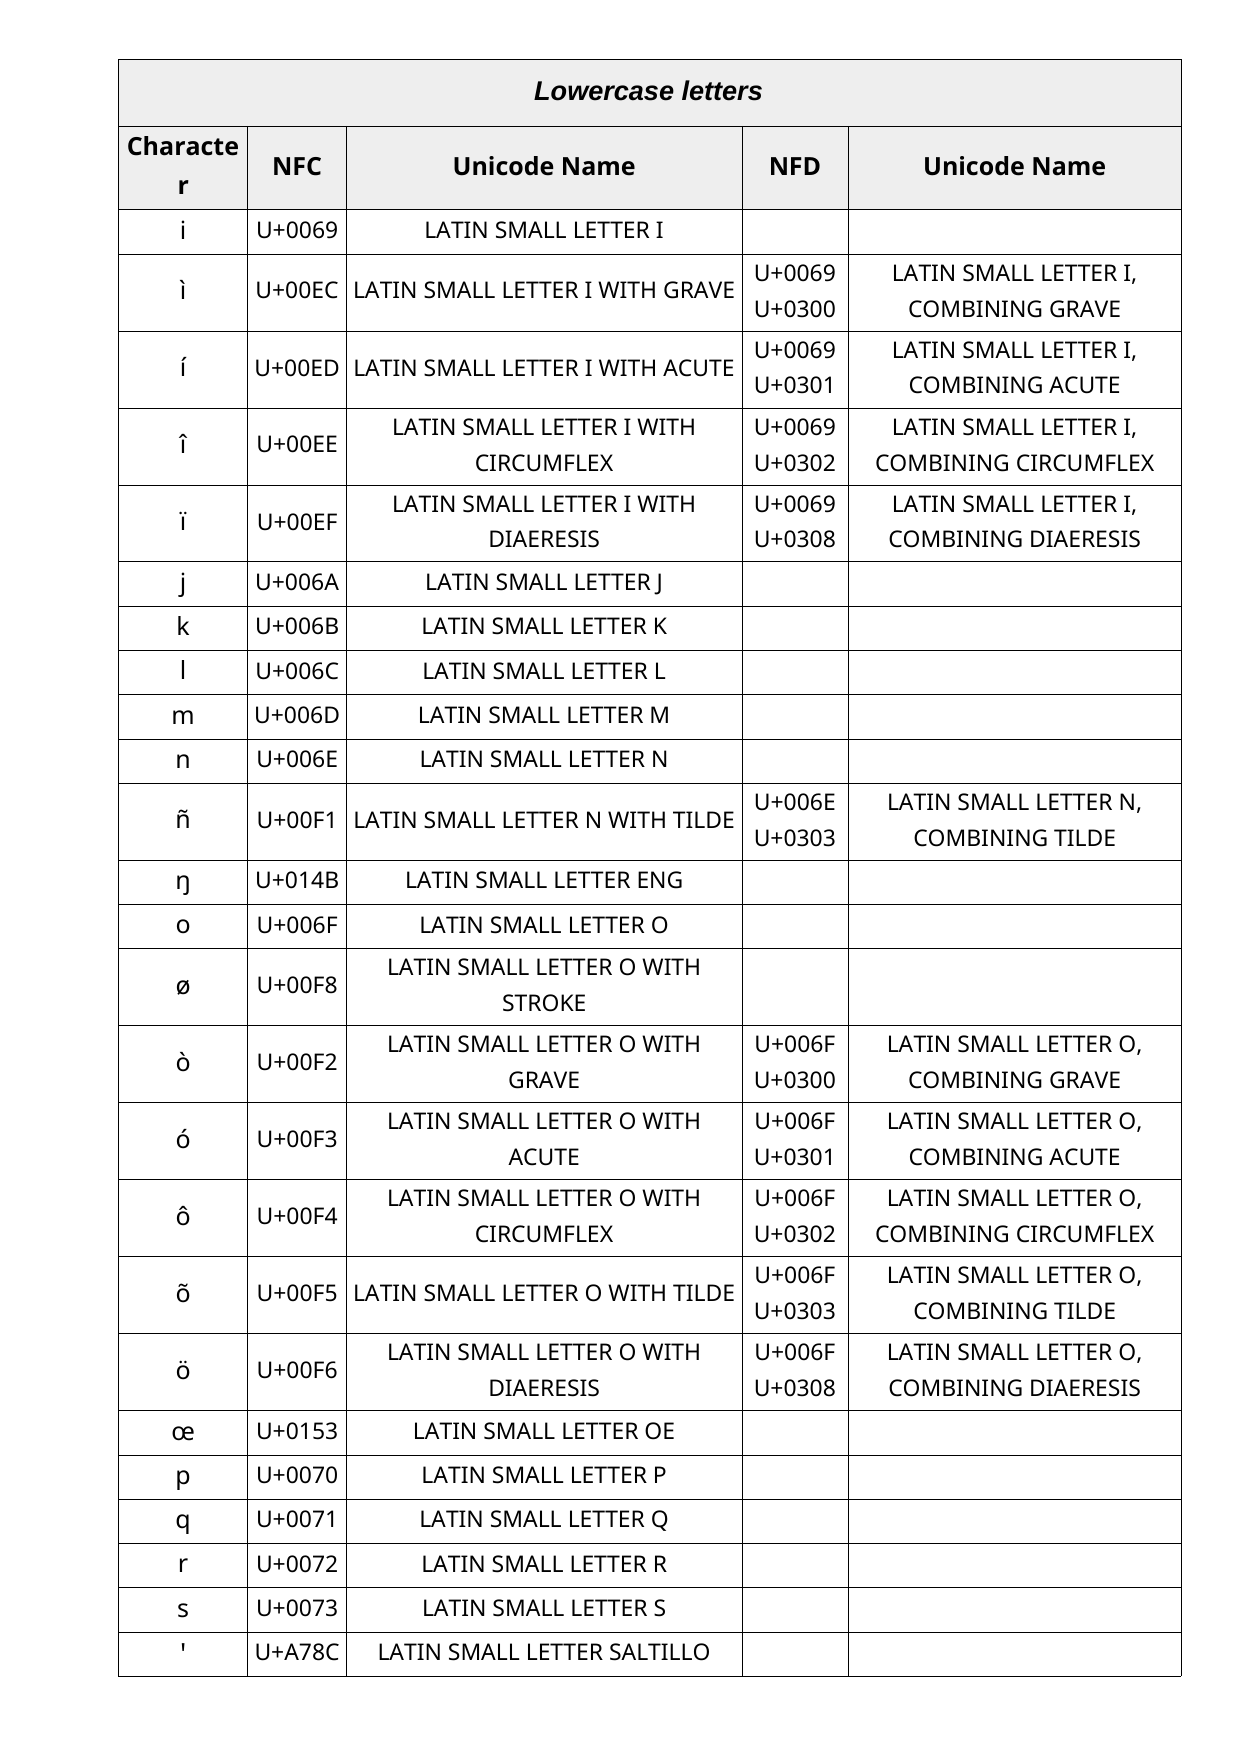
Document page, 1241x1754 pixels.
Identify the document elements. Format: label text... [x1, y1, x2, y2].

table_cell NFC [248, 127, 346, 209]
table_cell [849, 1588, 1181, 1632]
table_cell LATIN SMALL LETTER L [347, 651, 742, 694]
table_cell [743, 905, 848, 948]
table_cell LATIN SMALL LETTER O WITH CIRCUMFLEX [347, 1180, 742, 1256]
table_cell U+0069 [248, 210, 346, 253]
table_cell [743, 861, 848, 904]
table_cell ô [119, 1180, 247, 1256]
table_cell LATIN SMALL LETTER S [347, 1588, 742, 1632]
table_cell ø [119, 949, 247, 1025]
table_cell [849, 861, 1181, 904]
table_cell U+00F1 [248, 784, 346, 860]
table_cell [743, 1633, 848, 1676]
table_cell LATIN SMALL LETTER K [347, 607, 742, 650]
table_cell LATIN SMALL LETTER Q [347, 1500, 742, 1543]
table_cell o [119, 905, 247, 948]
table_cell LATIN SMALL LETTER I WITH GRAVE [347, 255, 742, 331]
table_cell U+0072 [248, 1544, 346, 1587]
table_cell [743, 695, 848, 738]
table_cell [849, 695, 1181, 738]
table_cell U+014B [248, 861, 346, 904]
table_cell LATIN SMALL LETTER I, COMBINING ACUTE [849, 332, 1181, 407]
table_cell k [119, 607, 247, 650]
table_cell U+00EC [248, 255, 346, 331]
table_cell U+006C [248, 651, 346, 694]
table_cell LATIN SMALL LETTER I, COMBINING GRAVE [849, 255, 1181, 331]
table_cell i [119, 210, 247, 253]
table_cell U+0069 U+0301 [743, 332, 848, 407]
table_cell [743, 949, 848, 1025]
table_cell ŋ [119, 861, 247, 904]
table_cell œ [119, 1411, 247, 1454]
table_cell Unicode Name [347, 127, 742, 209]
table_cell U+00EF [248, 486, 346, 561]
table_cell [849, 1544, 1181, 1587]
table_cell [849, 949, 1181, 1025]
table_cell U+006F U+0301 [743, 1103, 848, 1179]
table_cell LATIN SMALL LETTER J [347, 562, 742, 606]
table_cell LATIN SMALL LETTER O WITH ACUTE [347, 1103, 742, 1179]
table_cell U+0071 [248, 1500, 346, 1543]
table_cell U+0073 [248, 1588, 346, 1632]
table_cell U+00F4 [248, 1180, 346, 1256]
table_cell U+006F U+0303 [743, 1257, 848, 1333]
table_cell U+006E U+0303 [743, 784, 848, 860]
table_cell LATIN SMALL LETTER N, COMBINING TILDE [849, 784, 1181, 860]
table_cell ó [119, 1103, 247, 1179]
table_cell [849, 1500, 1181, 1543]
table_cell n [119, 740, 247, 783]
table_cell [743, 1588, 848, 1632]
table_cell LATIN SMALL LETTER O, COMBINING CIRCUMFLEX [849, 1180, 1181, 1256]
table_cell Unicode Name [849, 127, 1181, 209]
table_cell U+006F U+0302 [743, 1180, 848, 1256]
table_cell U+A78C [248, 1633, 346, 1676]
table_cell U+0069 U+0308 [743, 486, 848, 561]
table_cell U+00F6 [248, 1334, 346, 1410]
table_cell [849, 740, 1181, 783]
table_cell LATIN SMALL LETTER O WITH TILDE [347, 1257, 742, 1333]
table_cell U+006E [248, 740, 346, 783]
table_cell U+00F5 [248, 1257, 346, 1333]
table_cell ò [119, 1026, 247, 1102]
table_cell U+00F2 [248, 1026, 346, 1102]
table_cell LATIN SMALL LETTER I WITH CIRCUMFLEX [347, 409, 742, 484]
table_cell U+0153 [248, 1411, 346, 1454]
table_cell LATIN SMALL LETTER I WITH DIAERESIS [347, 486, 742, 561]
table_cell LATIN SMALL LETTER OE [347, 1411, 742, 1454]
table_cell [743, 740, 848, 783]
table_cell [743, 210, 848, 253]
table_cell LATIN SMALL LETTER O WITH GRAVE [347, 1026, 742, 1102]
table_cell LATIN SMALL LETTER M [347, 695, 742, 738]
table_cell LATIN SMALL LETTER ENG [347, 861, 742, 904]
table_cell [849, 210, 1181, 253]
table_cell U+00F8 [248, 949, 346, 1025]
table_cell r [119, 1544, 247, 1587]
table_cell î [119, 409, 247, 484]
table_cell LATIN SMALL LETTER O [347, 905, 742, 948]
table_cell [849, 905, 1181, 948]
table_cell [743, 1544, 848, 1587]
table_cell LATIN SMALL LETTER N WITH TILDE [347, 784, 742, 860]
table_cell í [119, 332, 247, 407]
table_cell LATIN SMALL LETTER P [347, 1456, 742, 1499]
table_cell LATIN SMALL LETTER O, COMBINING ACUTE [849, 1103, 1181, 1179]
table_cell [849, 607, 1181, 650]
table_cell U+0069 U+0302 [743, 409, 848, 484]
table_cell [743, 1411, 848, 1454]
table_cell LATIN SMALL LETTER I [347, 210, 742, 253]
table_cell [849, 651, 1181, 694]
table_cell U+006F [248, 905, 346, 948]
table_cell U+00EE [248, 409, 346, 484]
table_cell q [119, 1500, 247, 1543]
table_cell ì [119, 255, 247, 331]
table_cell U+00F3 [248, 1103, 346, 1179]
table_cell m [119, 695, 247, 738]
table_cell l [119, 651, 247, 694]
table_cell U+006F U+0308 [743, 1334, 848, 1410]
table_cell j [119, 562, 247, 606]
table_cell LATIN SMALL LETTER I WITH ACUTE [347, 332, 742, 407]
table_cell Character [119, 127, 247, 209]
table_cell [849, 1633, 1181, 1676]
table_header Lowercase letters [119, 60, 1181, 126]
table_cell U+00ED [248, 332, 346, 407]
table_cell [743, 1500, 848, 1543]
table_cell [743, 562, 848, 606]
table_cell U+006D [248, 695, 346, 738]
table_cell õ [119, 1257, 247, 1333]
table_cell LATIN SMALL LETTER I, COMBINING DIAERESIS [849, 486, 1181, 561]
table_cell [743, 1456, 848, 1499]
table_cell ö [119, 1334, 247, 1410]
table_cell LATIN SMALL LETTER O WITH STROKE [347, 949, 742, 1025]
table_cell ꞌ [119, 1633, 247, 1676]
table_cell U+006A [248, 562, 346, 606]
table_cell [849, 1411, 1181, 1454]
table_cell LATIN SMALL LETTER O, COMBINING GRAVE [849, 1026, 1181, 1102]
table_cell [743, 607, 848, 650]
table_cell [849, 1456, 1181, 1499]
table_cell ñ [119, 784, 247, 860]
table_cell LATIN SMALL LETTER I, COMBINING CIRCUMFLEX [849, 409, 1181, 484]
table_cell LATIN SMALL LETTER R [347, 1544, 742, 1587]
table_cell U+006F U+0300 [743, 1026, 848, 1102]
table_cell U+006B [248, 607, 346, 650]
table_cell LATIN SMALL LETTER O, COMBINING TILDE [849, 1257, 1181, 1333]
table_cell LATIN SMALL LETTER SALTILLO [347, 1633, 742, 1676]
table_cell s [119, 1588, 247, 1632]
table_cell [743, 651, 848, 694]
table_cell U+0070 [248, 1456, 346, 1499]
table_cell LATIN SMALL LETTER O WITH DIAERESIS [347, 1334, 742, 1410]
table_cell LATIN SMALL LETTER N [347, 740, 742, 783]
table_cell p [119, 1456, 247, 1499]
table_cell [849, 562, 1181, 606]
table_cell ï [119, 486, 247, 561]
table_cell U+0069 U+0300 [743, 255, 848, 331]
table_cell LATIN SMALL LETTER O, COMBINING DIAERESIS [849, 1334, 1181, 1410]
table_cell NFD [743, 127, 848, 209]
